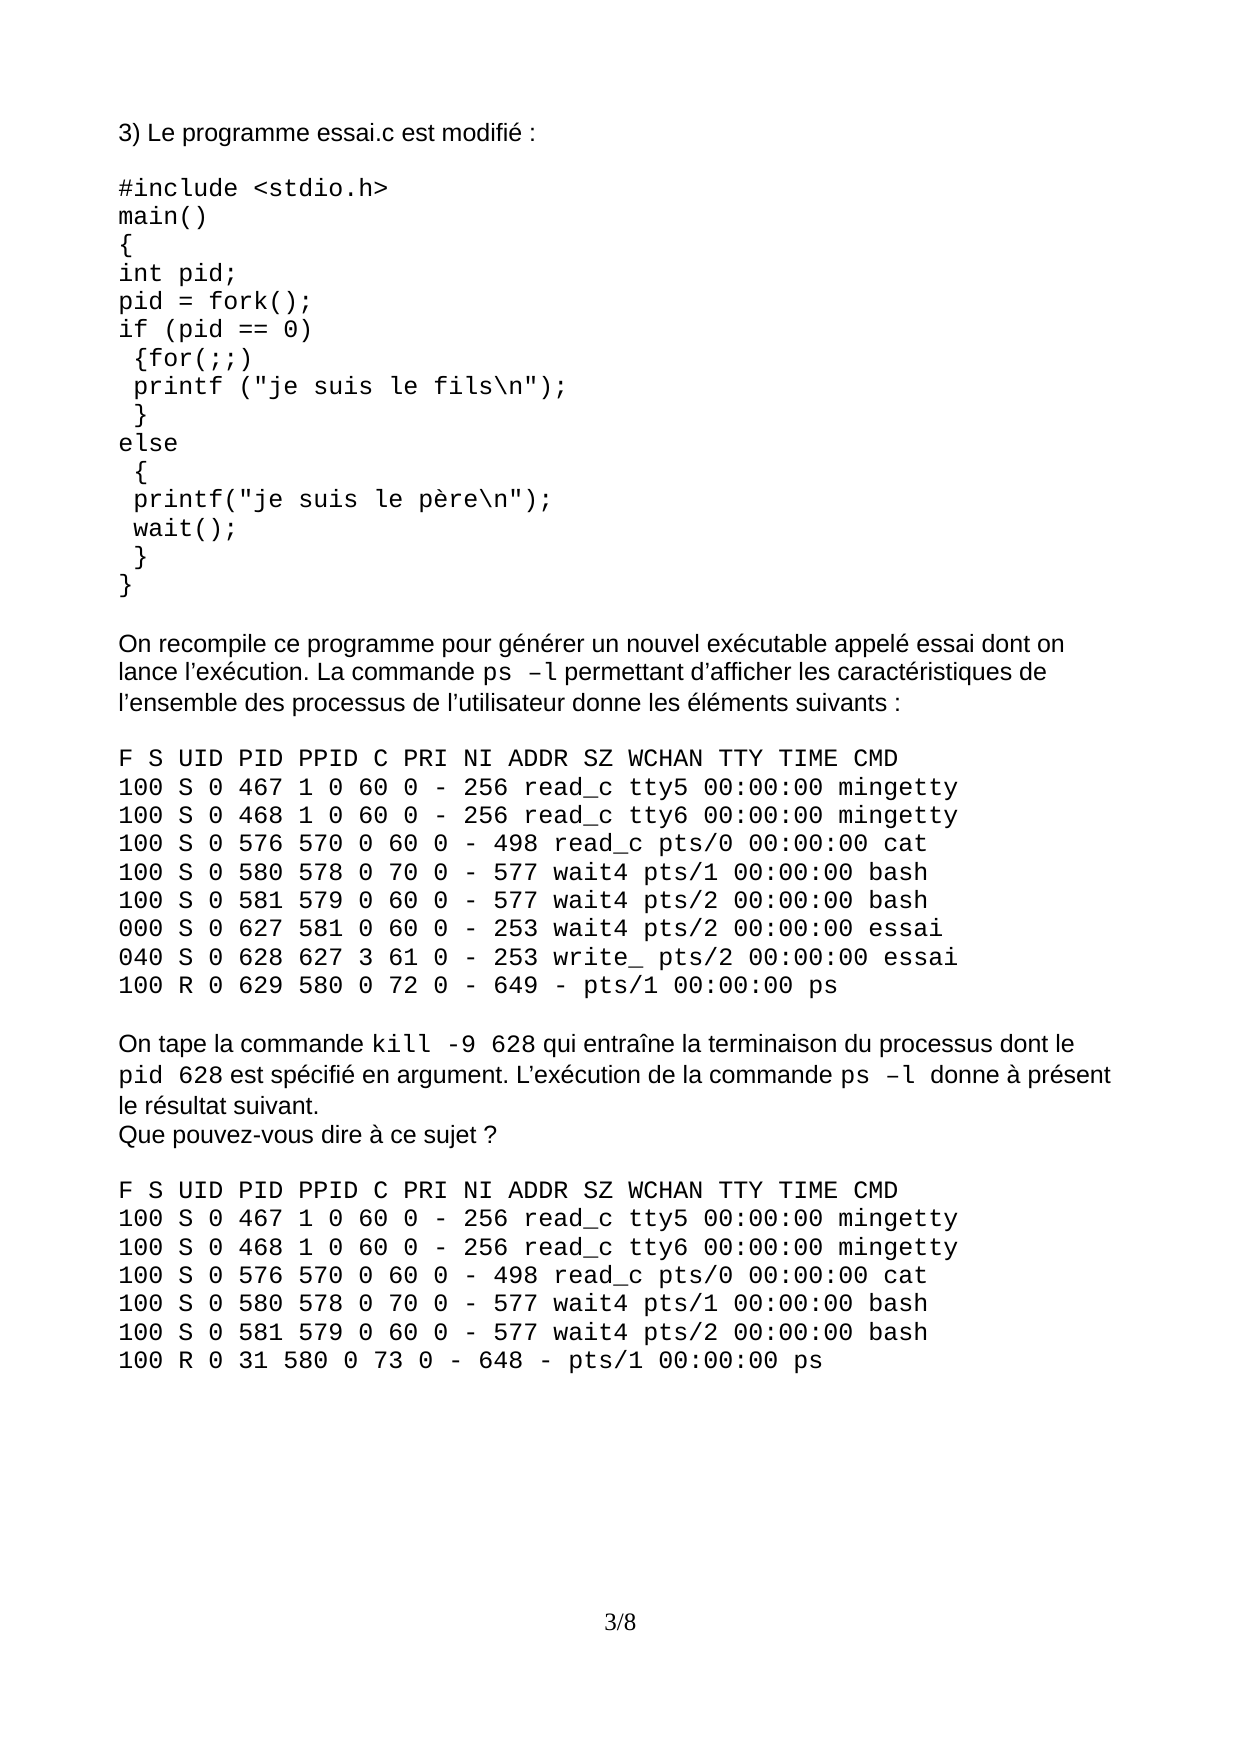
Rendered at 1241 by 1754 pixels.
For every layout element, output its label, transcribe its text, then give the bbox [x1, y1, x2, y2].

text } [118, 572, 1122, 600]
text printf("je suis le père\n"); [118, 487, 1122, 515]
text 3) Le programme essai.c est modifié : [118, 118, 1122, 147]
text 100 R 0 31 580 0 73 0 - 648 - pts/1 00:00:00 ps [118, 1348, 1122, 1404]
text else [118, 430, 1122, 458]
text 100 S 0 581 579 0 60 0 - 577 wait4 pts/2 00:00:00 bash [118, 887, 1122, 916]
text pid = fork(); [118, 288, 1122, 317]
text 100 S 0 580 578 0 70 0 - 577 wait4 pts/1 00:00:00 bash [118, 859, 1122, 887]
text 100 S 0 468 1 0 60 0 - 256 read_c tty6 00:00:00 mingetty [118, 802, 1122, 831]
text On tape la commande kill -9 628 qui entraîne la terminaison du processus dont le pid 628 est spécifié en argument. L’exécution de la commande ps –l donne à présent le résultat suivant. [118, 1029, 1122, 1120]
text 100 S 0 467 1 0 60 0 - 256 read_c tty5 00:00:00 mingetty [118, 1206, 1122, 1234]
text F S UID PID PPID C PRI NI ADDR SZ WCHAN TTY TIME CMD [118, 746, 1122, 774]
text printf ("je suis le fils\n"); [118, 373, 1122, 402]
text main() [118, 203, 1122, 232]
text 100 S 0 468 1 0 60 0 - 256 read_c tty6 00:00:00 mingetty [118, 1234, 1122, 1263]
text 100 S 0 576 570 0 60 0 - 498 read_c pts/0 00:00:00 cat [118, 1263, 1122, 1291]
text 000 S 0 627 581 0 60 0 - 253 wait4 pts/2 00:00:00 essai [118, 916, 1122, 944]
text if (pid == 0) [118, 317, 1122, 345]
text int pid; [118, 260, 1122, 288]
text 100 S 0 576 570 0 60 0 - 498 read_c pts/0 00:00:00 cat [118, 831, 1122, 859]
text 100 S 0 581 579 0 60 0 - 577 wait4 pts/2 00:00:00 bash [118, 1319, 1122, 1348]
text wait(); [118, 515, 1122, 543]
text Que pouvez-vous dire à ce sujet ? [118, 1120, 1122, 1149]
text } [118, 402, 1122, 430]
text F S UID PID PPID C PRI NI ADDR SZ WCHAN TTY TIME CMD [118, 1178, 1122, 1206]
text { [118, 232, 1122, 260]
text On recompile ce programme pour générer un nouvel exécutable appelé essai dont on lance l’exécution. La commande ps –l permettant d’afficher les caractéristiques de l’ensemble des processus de l’utilisateur donne les éléments suivants : [118, 628, 1122, 717]
text #include <stdio.h> [118, 175, 1122, 203]
text 100 S 0 467 1 0 60 0 - 256 read_c tty5 00:00:00 mingetty [118, 774, 1122, 802]
text 100 S 0 580 578 0 70 0 - 577 wait4 pts/1 00:00:00 bash [118, 1291, 1122, 1319]
text 100 R 0 629 580 0 72 0 - 649 - pts/1 00:00:00 ps [118, 972, 1122, 1001]
text } [118, 543, 1122, 572]
text 040 S 0 628 627 3 61 0 - 253 write_ pts/2 00:00:00 essai [118, 944, 1122, 972]
text { [118, 458, 1122, 487]
text {for(;;) [118, 345, 1122, 373]
